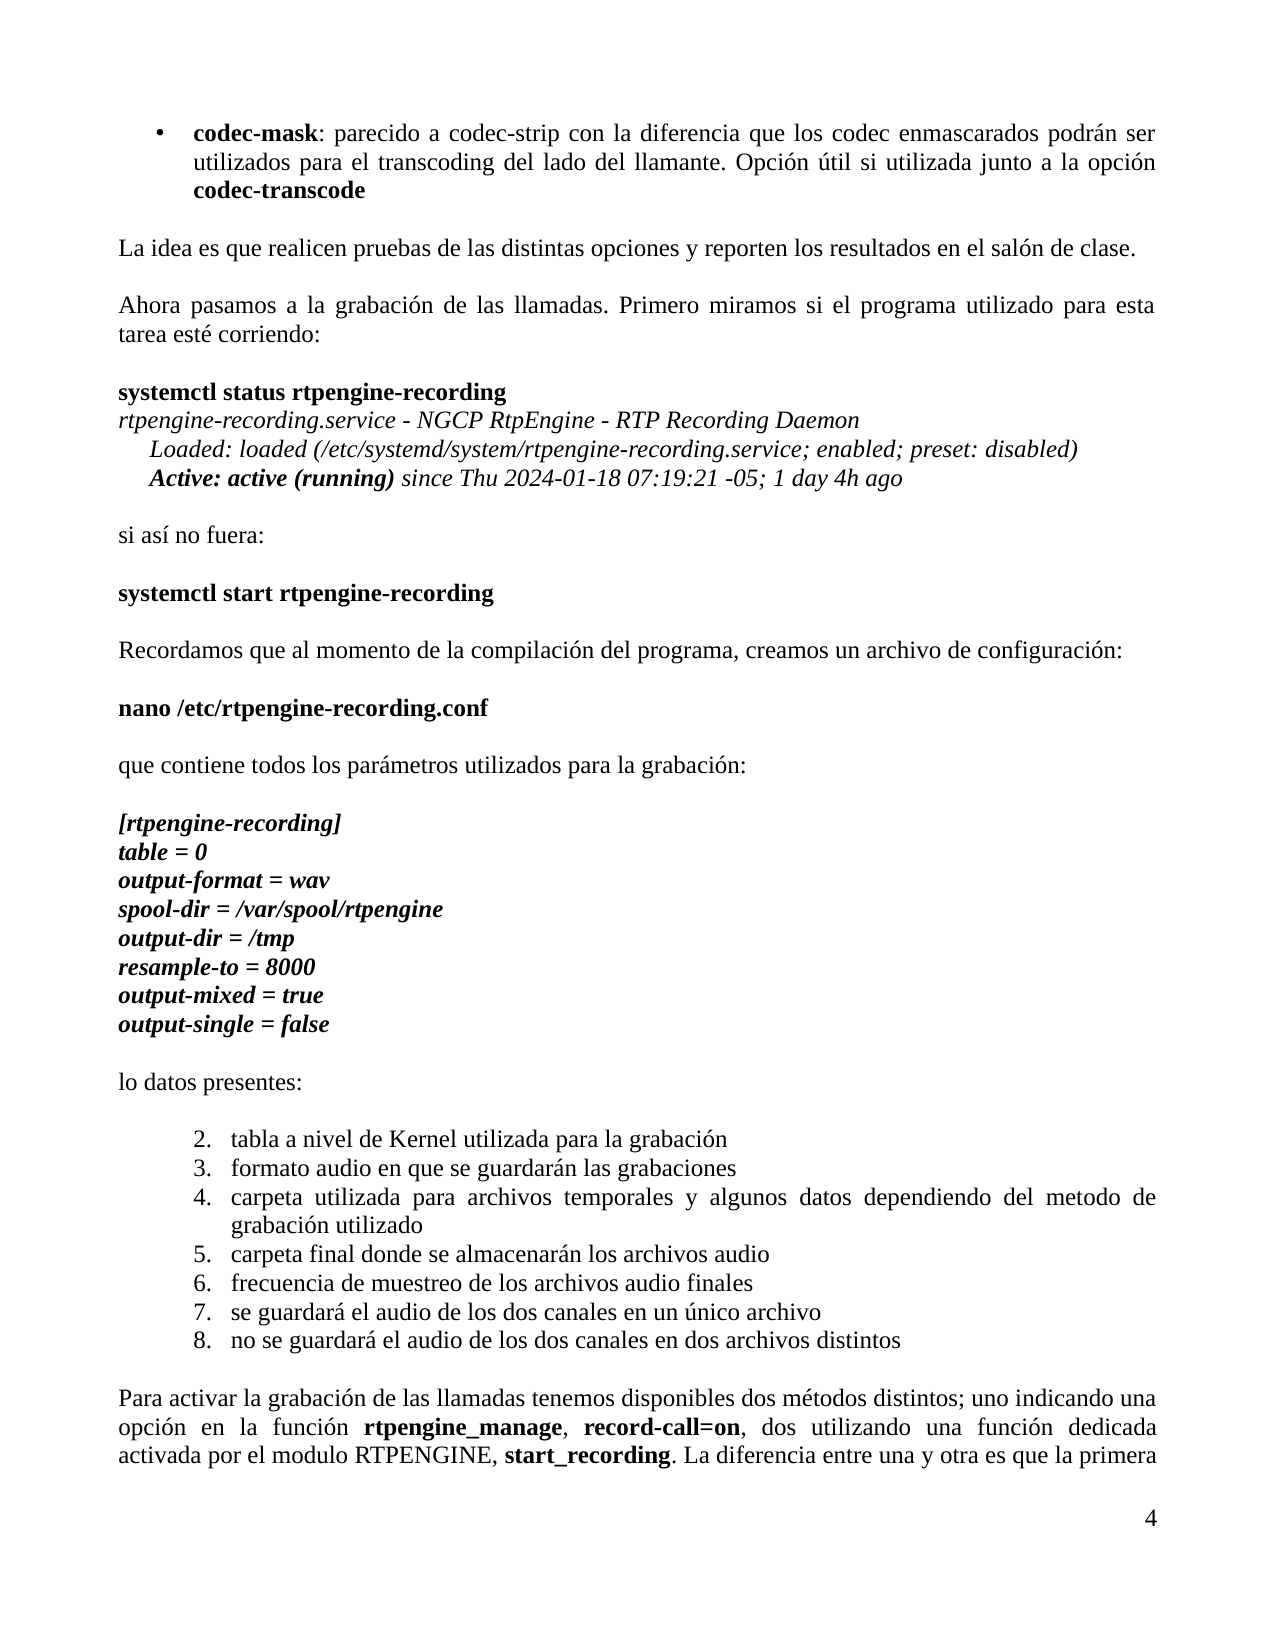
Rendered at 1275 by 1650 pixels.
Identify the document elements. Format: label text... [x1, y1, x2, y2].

text output-dir = /tmp [118, 923, 1157, 952]
list codec-mask: parecido a codec-strip con la diferencia que los codec enmascarados podrán ser utilizados para el transcoding del lado del llamante. Opción útil si utilizada junto a la opción codec-transcode [156, 118, 1157, 204]
text table = 0 [118, 837, 1157, 866]
text resample-to = 8000 [118, 952, 1157, 981]
text output-single = false [118, 1009, 1157, 1038]
text output-format = wav [118, 866, 1157, 894]
list carpeta final donde se almacenarán los archivos audio [193, 1239, 1157, 1268]
text Recordamos que al momento de la compilación del programa, creamos un archivo de configuración: [118, 636, 1157, 664]
text lo datos presentes: [118, 1067, 1157, 1096]
list formato audio en que se guardarán las grabaciones [193, 1153, 1157, 1182]
text Para activar la grabación de las llamadas tenemos disponibles dos métodos distintos; uno indicando una opción en la función rtpengine_manage, record-call=on, dos utilizando una función dedicada activada por el modulo RTPENGINE, start_recording. La diferencia entre una y otra es que la primera [118, 1383, 1157, 1469]
text systemctl status rtpengine-recording [118, 377, 1157, 406]
list tabla a nivel de Kernel utilizada para la grabación [193, 1124, 1157, 1153]
text Active: active (running) since Thu 2024-01-18 07:19:21 -05; 1 day 4h ago [118, 463, 1157, 492]
text spool-dir = /var/spool/rtpengine [118, 894, 1157, 923]
text La idea es que realicen pruebas de las distintas opciones y reporten los resultados en el salón de clase. [118, 233, 1157, 262]
text Ahora pasamos a la grabación de las llamadas. Primero miramos si el programa utilizado para esta tarea esté corriendo: [118, 291, 1157, 348]
list frecuencia de muestreo de los archivos audio finales [193, 1268, 1157, 1297]
text nano /etc/rtpengine-recording.conf [118, 693, 1157, 722]
list carpeta utilizada para archivos temporales y algunos datos dependiendo del metodo de grabación utilizado [193, 1182, 1157, 1239]
text output-mixed = true [118, 981, 1157, 1009]
list se guardará el audio de los dos canales en un único archivo [193, 1297, 1157, 1326]
text Loaded: loaded (/etc/systemd/system/rtpengine-recording.service; enabled; preset: disabled) [118, 434, 1157, 463]
text que contiene todos los parámetros utilizados para la grabación: [118, 751, 1157, 779]
text si así no fuera: [118, 521, 1157, 549]
text systemctl start rtpengine-recording [118, 578, 1157, 607]
text [rtpengine-recording] [118, 808, 1157, 837]
list no se guardará el audio de los dos canales en dos archivos distintos [193, 1326, 1157, 1354]
text rtpengine-recording.service - NGCP RtpEngine - RTP Recording Daemon [118, 406, 1157, 434]
